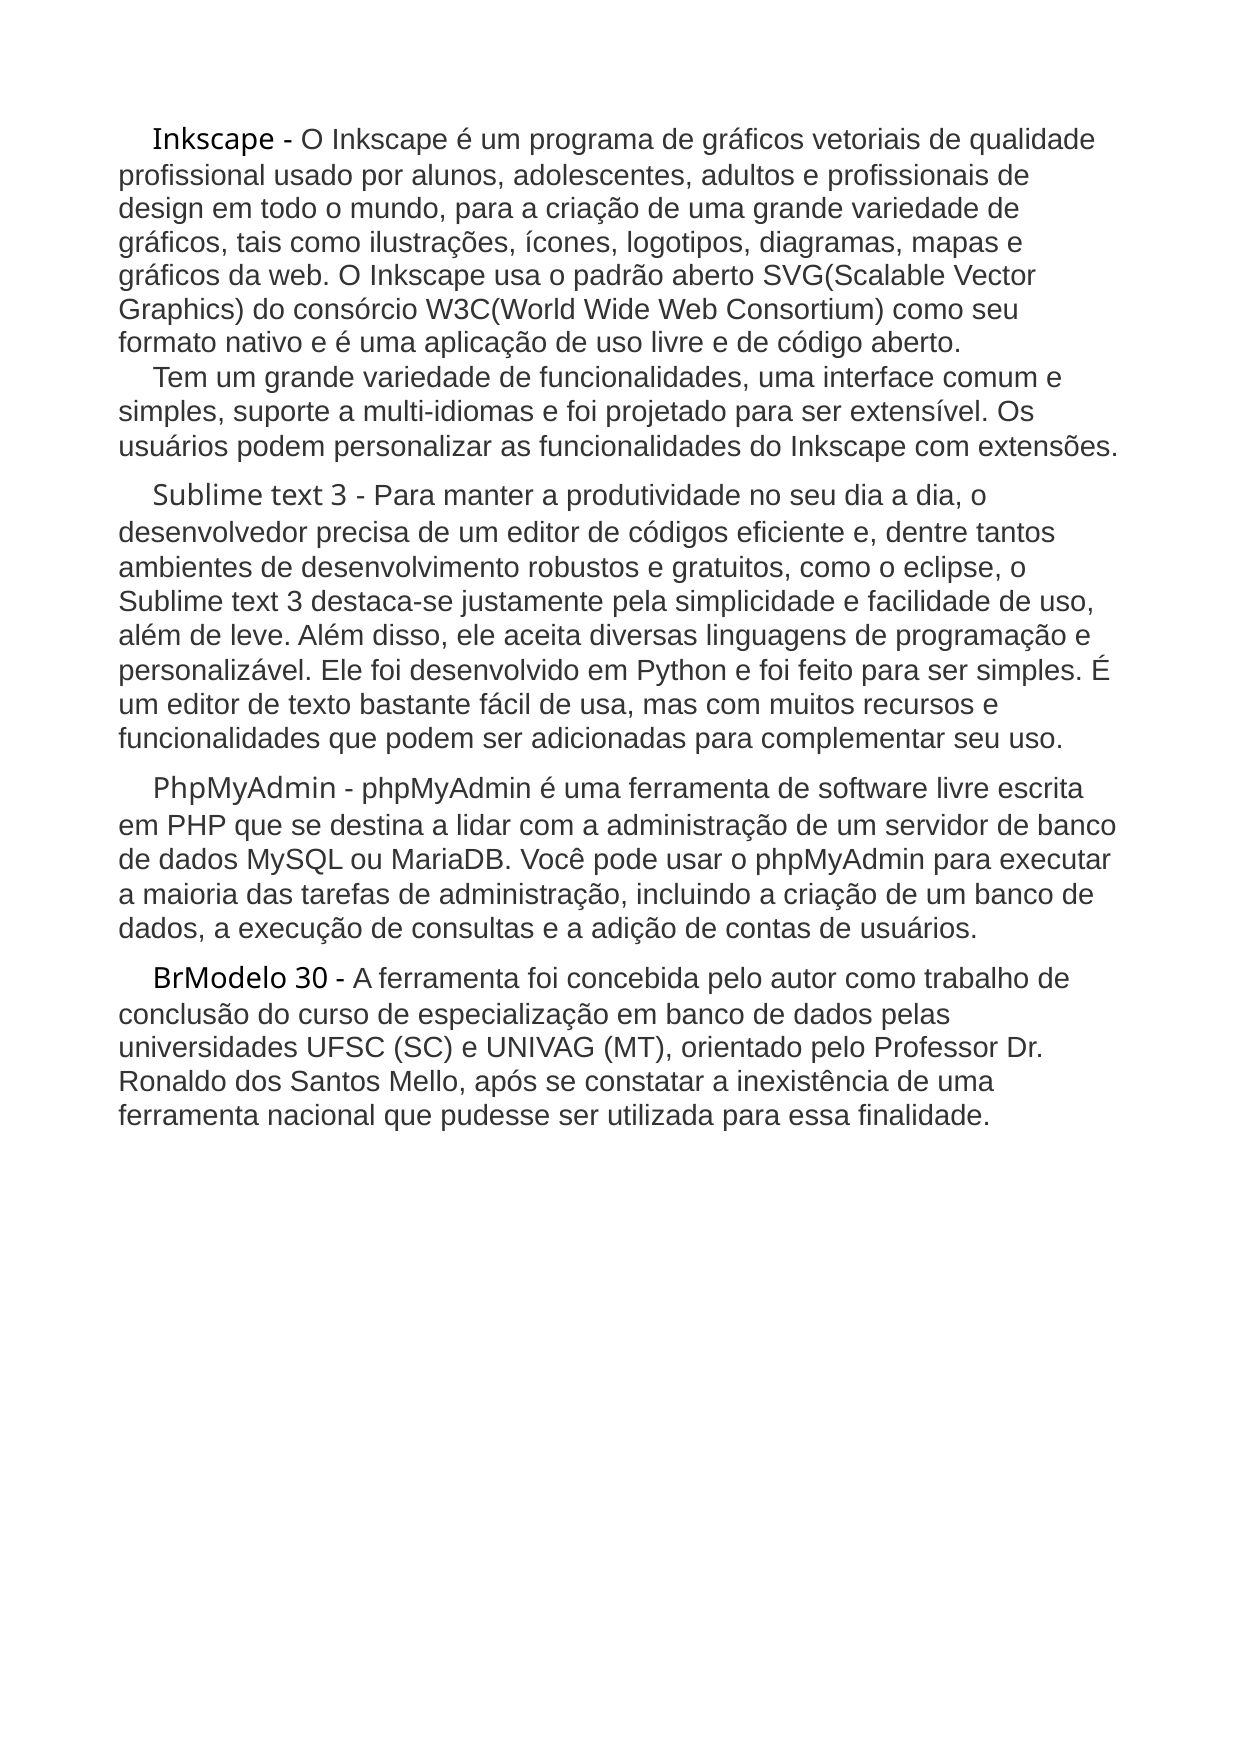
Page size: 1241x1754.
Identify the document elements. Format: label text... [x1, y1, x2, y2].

text Tem um grande variedade de funcionalidades, uma interface comum e simples, suporte a multi-idiomas e foi projetado para ser extensível. Os usuários podem personalizar as funcionalidades do Inkscape com extensões. [118, 359, 1122, 462]
text BrModelo 30 - A ferramenta foi concebida pelo autor como trabalho de conclusão do curso de especialização em banco de dados pelas universidades UFSC (SC) e UNIVAG (MT), orientado pelo Professor Dr. Ronaldo dos Santos Mello, após se constatar a inexistência de uma ferramenta nacional que pudesse ser utilizada para essa finalidade. [118, 957, 1122, 1131]
text Sublime text 3 - Para manter a produtividade no seu dia a dia, o desenvolvedor precisa de um editor de códigos eficiente e, dentre tantos ambientes de desenvolvimento robustos e gratuitos, como o eclipse, o Sublime text 3 destaca-se justamente pela simplicidade e facilidade de uso, além de leve. Além disso, ele aceita diversas linguagens de programação e personalizável. Ele foi desenvolvido em Python e foi feito para ser simples. É um editor de texto bastante fácil de usa, mas com muitos recursos e funcionalidades que podem ser adicionadas para complementar seu uso. [118, 475, 1122, 755]
text PhpMyAdmin - phpMyAdmin é uma ferramenta de software livre escrita em PHP que se destina a lidar com a administração de um servidor de banco de dados MySQL ou MariaDB. Você pode usar o phpMyAdmin para executar a maioria das tarefas de administração, incluindo a criação de um banco de dados, a execução de consultas e a adição de contas de usuários. [118, 767, 1122, 945]
text Inkscape - O Inkscape é um programa de gráficos vetoriais de qualidade profissional usado por alunos, adolescentes, adultos e profissionais de design em todo o mundo, para a criação de uma grande variedade de gráficos, tais como ilustrações, ícones, logotipos, diagramas, mapas e gráficos da web. O Inkscape usa o padrão aberto SVG(Scalable Vector Graphics) do consórcio W3C(World Wide Web Consortium) como seu formato nativo e é uma aplicação de uso livre e de código aberto. [118, 118, 1122, 359]
